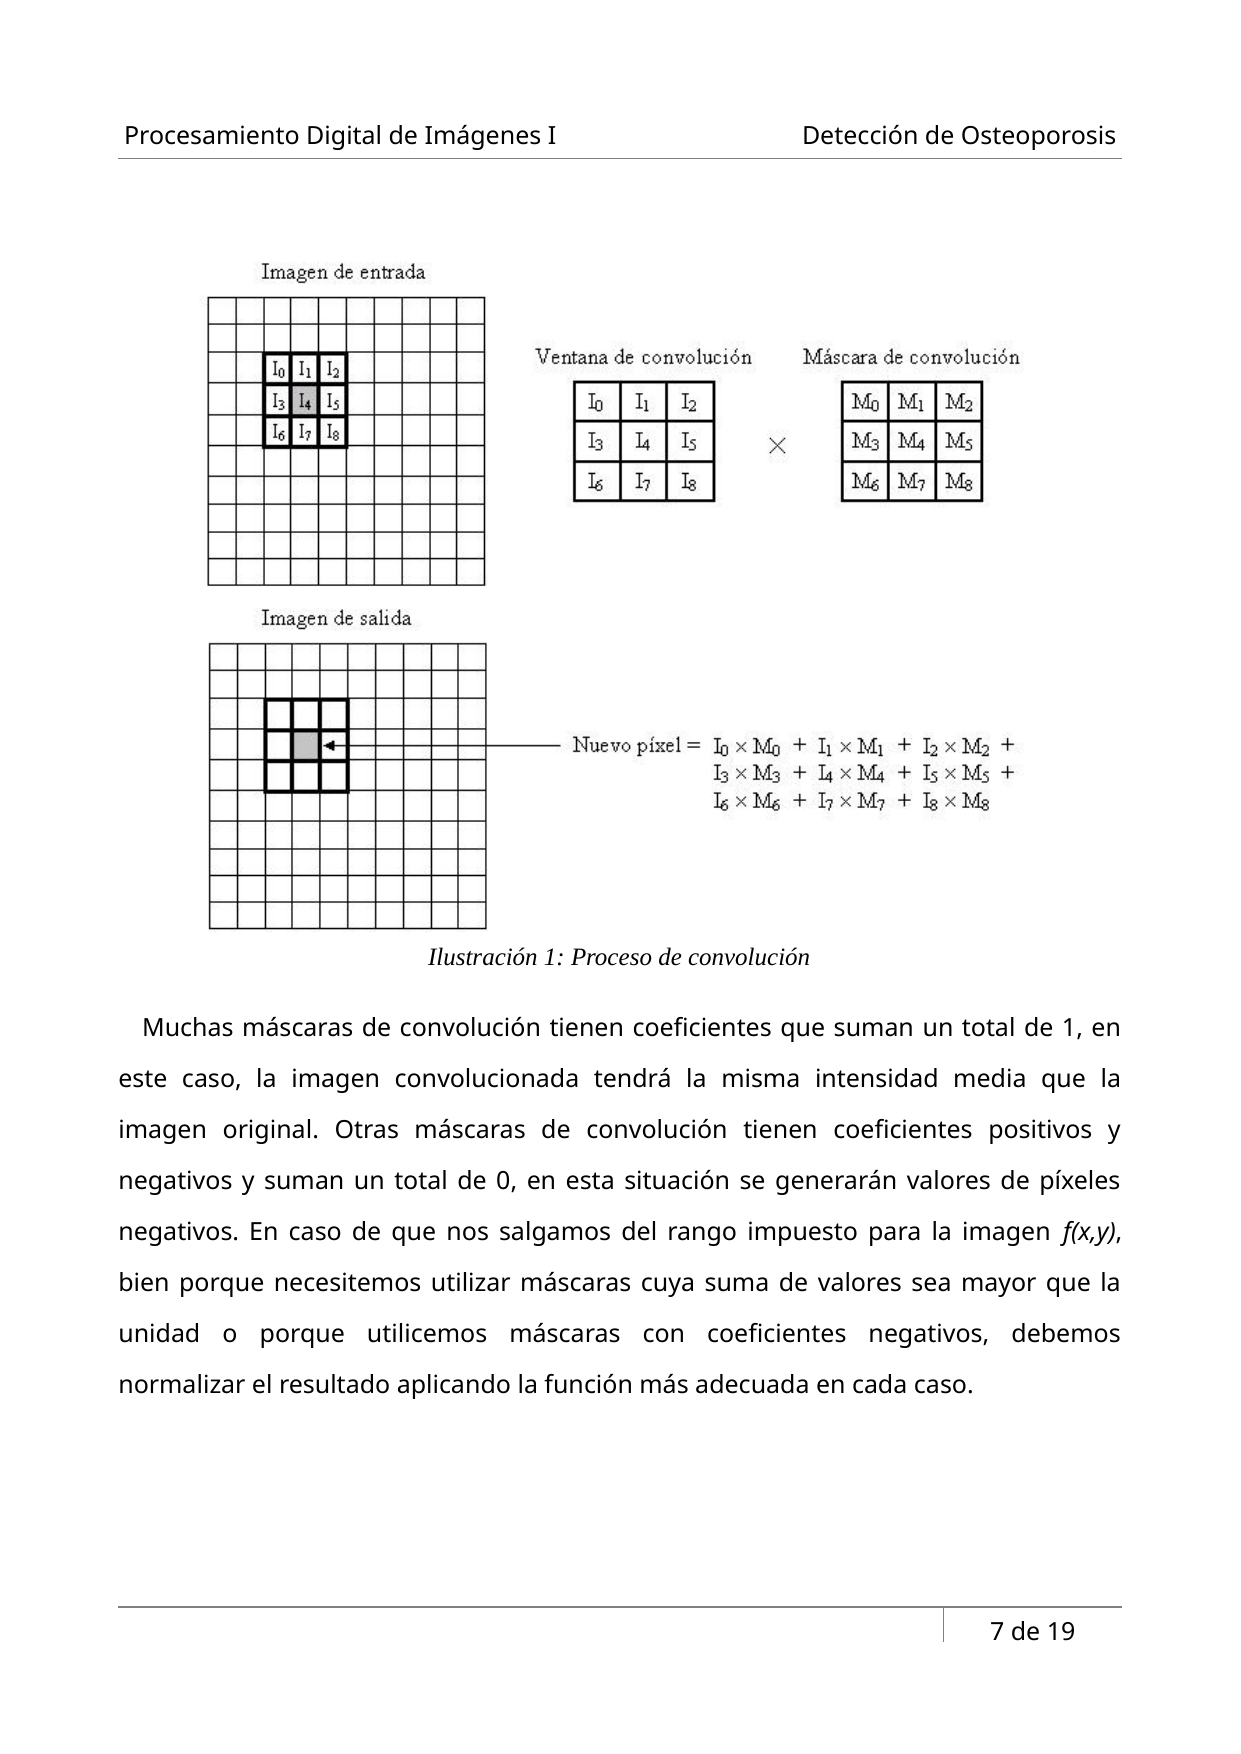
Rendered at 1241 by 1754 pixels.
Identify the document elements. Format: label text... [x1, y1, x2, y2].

text Ilustración 1: Proceso de convolución [198, 942, 1042, 971]
picture [198, 251, 1042, 942]
text Muchas máscaras de convolución tienen coeficientes que suman un total de 1, en este caso, la imagen convolucionada tendrá la misma intensidad media que la imagen original. Otras máscaras de convolución tienen coeficientes positivos y negativos y suman un total de 0, en esta situación se generarán valores de píxeles negativos. En caso de que nos salgamos del rango impuesto para la imagen f(x,y), bien porque necesitemos utilizar máscaras cuya suma de valores sea mayor que la unidad o porque utilicemos máscaras con coeficientes negativos, debemos normalizar el resultado aplicando la función más adecuada en cada caso. [118, 195, 1122, 1401]
